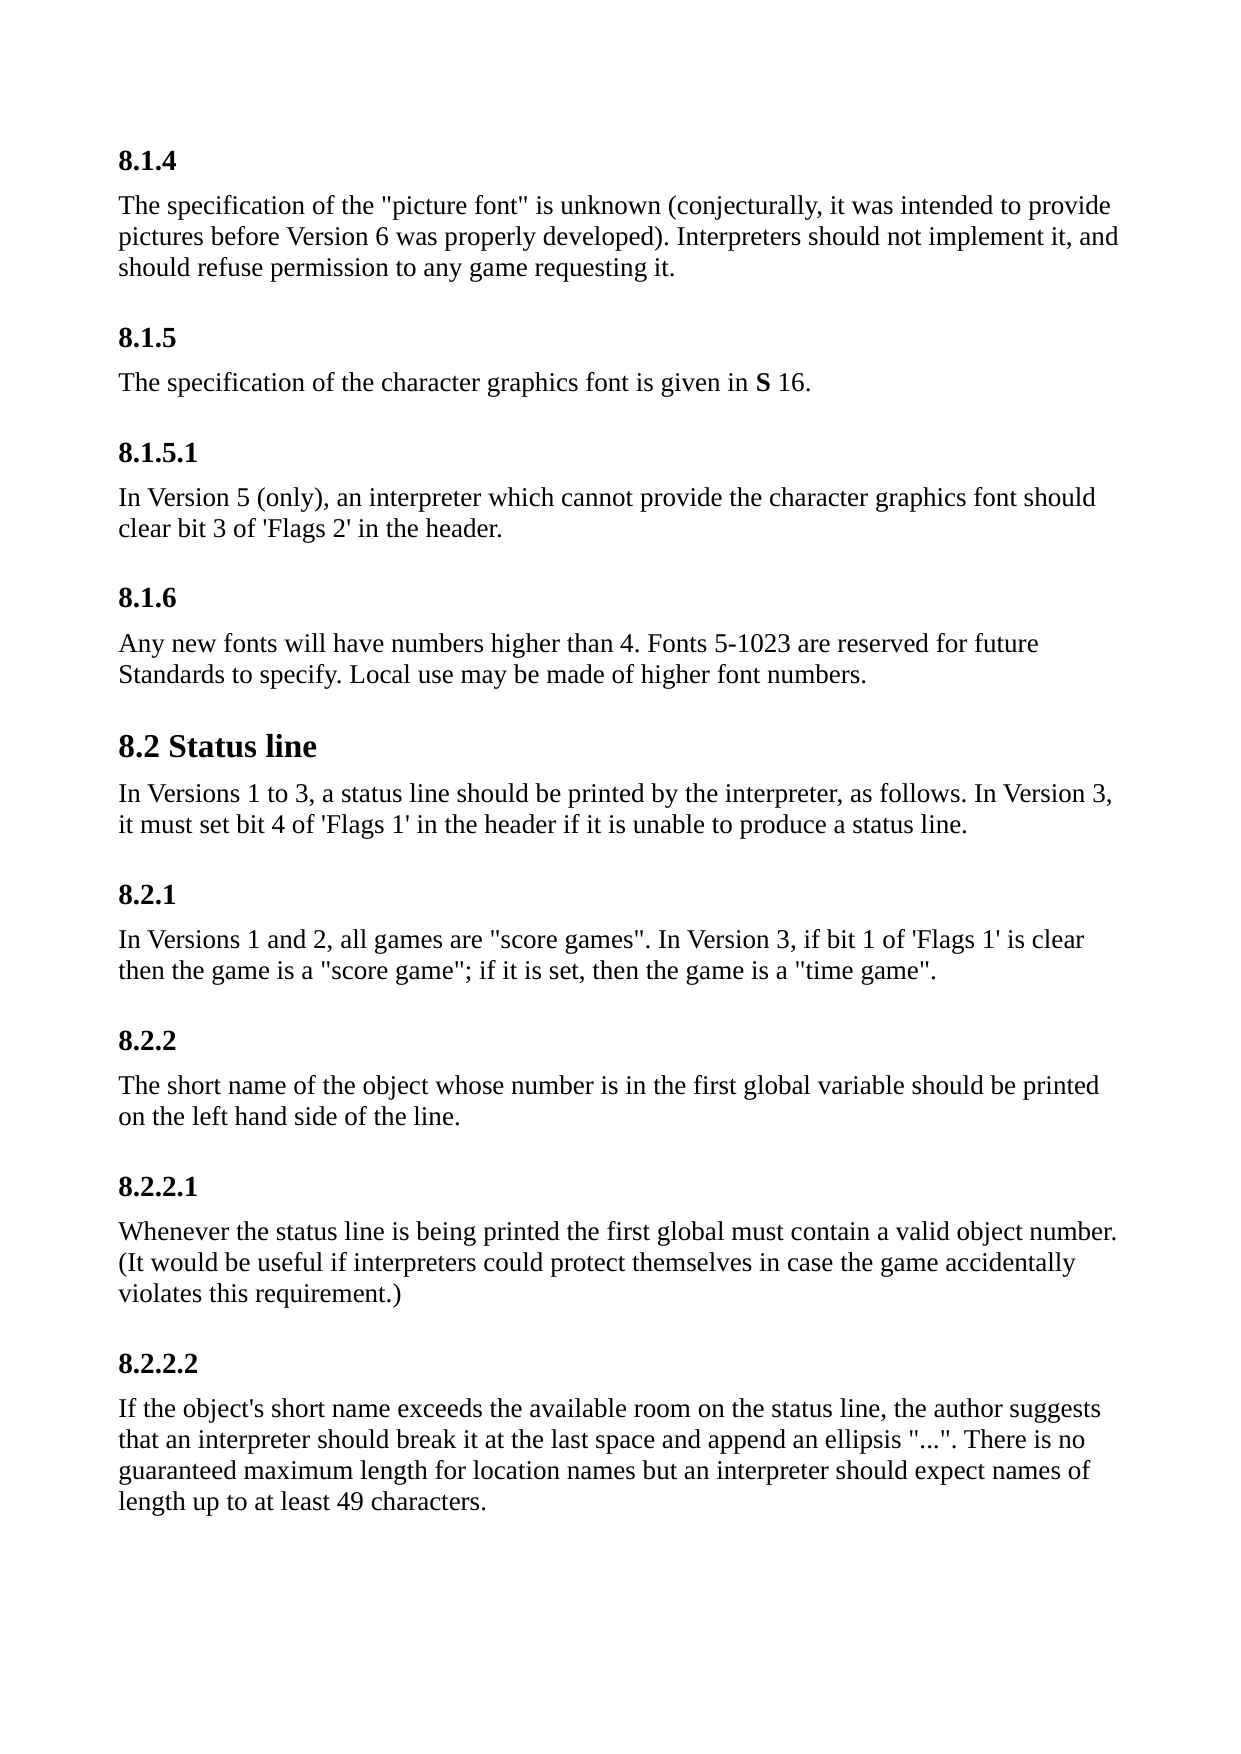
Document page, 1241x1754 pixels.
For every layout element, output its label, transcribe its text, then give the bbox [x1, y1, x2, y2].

text In Versions 1 to 3, a status line should be printed by the interpreter, as follows. In Version 3, it must set bit 4 of 'Flags 1' in the header if it is unable to produce a status line. [118, 777, 1122, 839]
subtitle 8.1.5 [118, 320, 1122, 354]
subtitle 8.1.5.1 [118, 435, 1122, 468]
text The specification of the character graphics font is given in S 16. [118, 366, 1122, 397]
text Any new fonts will have numbers higher than 4. Fonts 5-1023 are reserved for future Standards to specify. Local use may be made of higher font numbers. [118, 627, 1122, 689]
text Whenever the status line is being printed the first global must contain a valid object number. (It would be useful if interpreters could protect themselves in case the game accidentally violates this requirement.) [118, 1215, 1122, 1308]
subtitle 8.1.4 [118, 143, 1122, 177]
text In Version 5 (only), an interpreter which cannot provide the character graphics font should clear bit 3 of 'Flags 2' in the header. [118, 481, 1122, 543]
text The specification of the "picture font" is unknown (conjecturally, it was intended to provide pictures before Version 6 was properly developed). Interpreters should not implement it, and should refuse permission to any game requesting it. [118, 189, 1122, 283]
subtitle 8.2.2 [118, 1023, 1122, 1056]
subtitle 8.1.6 [118, 581, 1122, 614]
subtitle 8.2.2.2 [118, 1346, 1122, 1379]
text In Versions 1 and 2, all games are "score games". In Version 3, if bit 1 of 'Flags 1' is clear then the game is a "score game"; if it is set, then the game is a "time game". [118, 923, 1122, 985]
subtitle 8.2.2.1 [118, 1169, 1122, 1202]
text If the object's short name exceeds the available room on the status line, the author suggests that an interpreter should break it at the last space and append an ellipsis "...". There is no guaranteed maximum length for location names but an interpreter should expect names of length up to at least 49 characters. [118, 1392, 1122, 1516]
text The short name of the object whose number is in the first global variable should be printed on the left hand side of the line. [118, 1069, 1122, 1131]
subtitle 8.2.1 [118, 877, 1122, 911]
subtitle 8.2 Status line [118, 726, 1122, 765]
